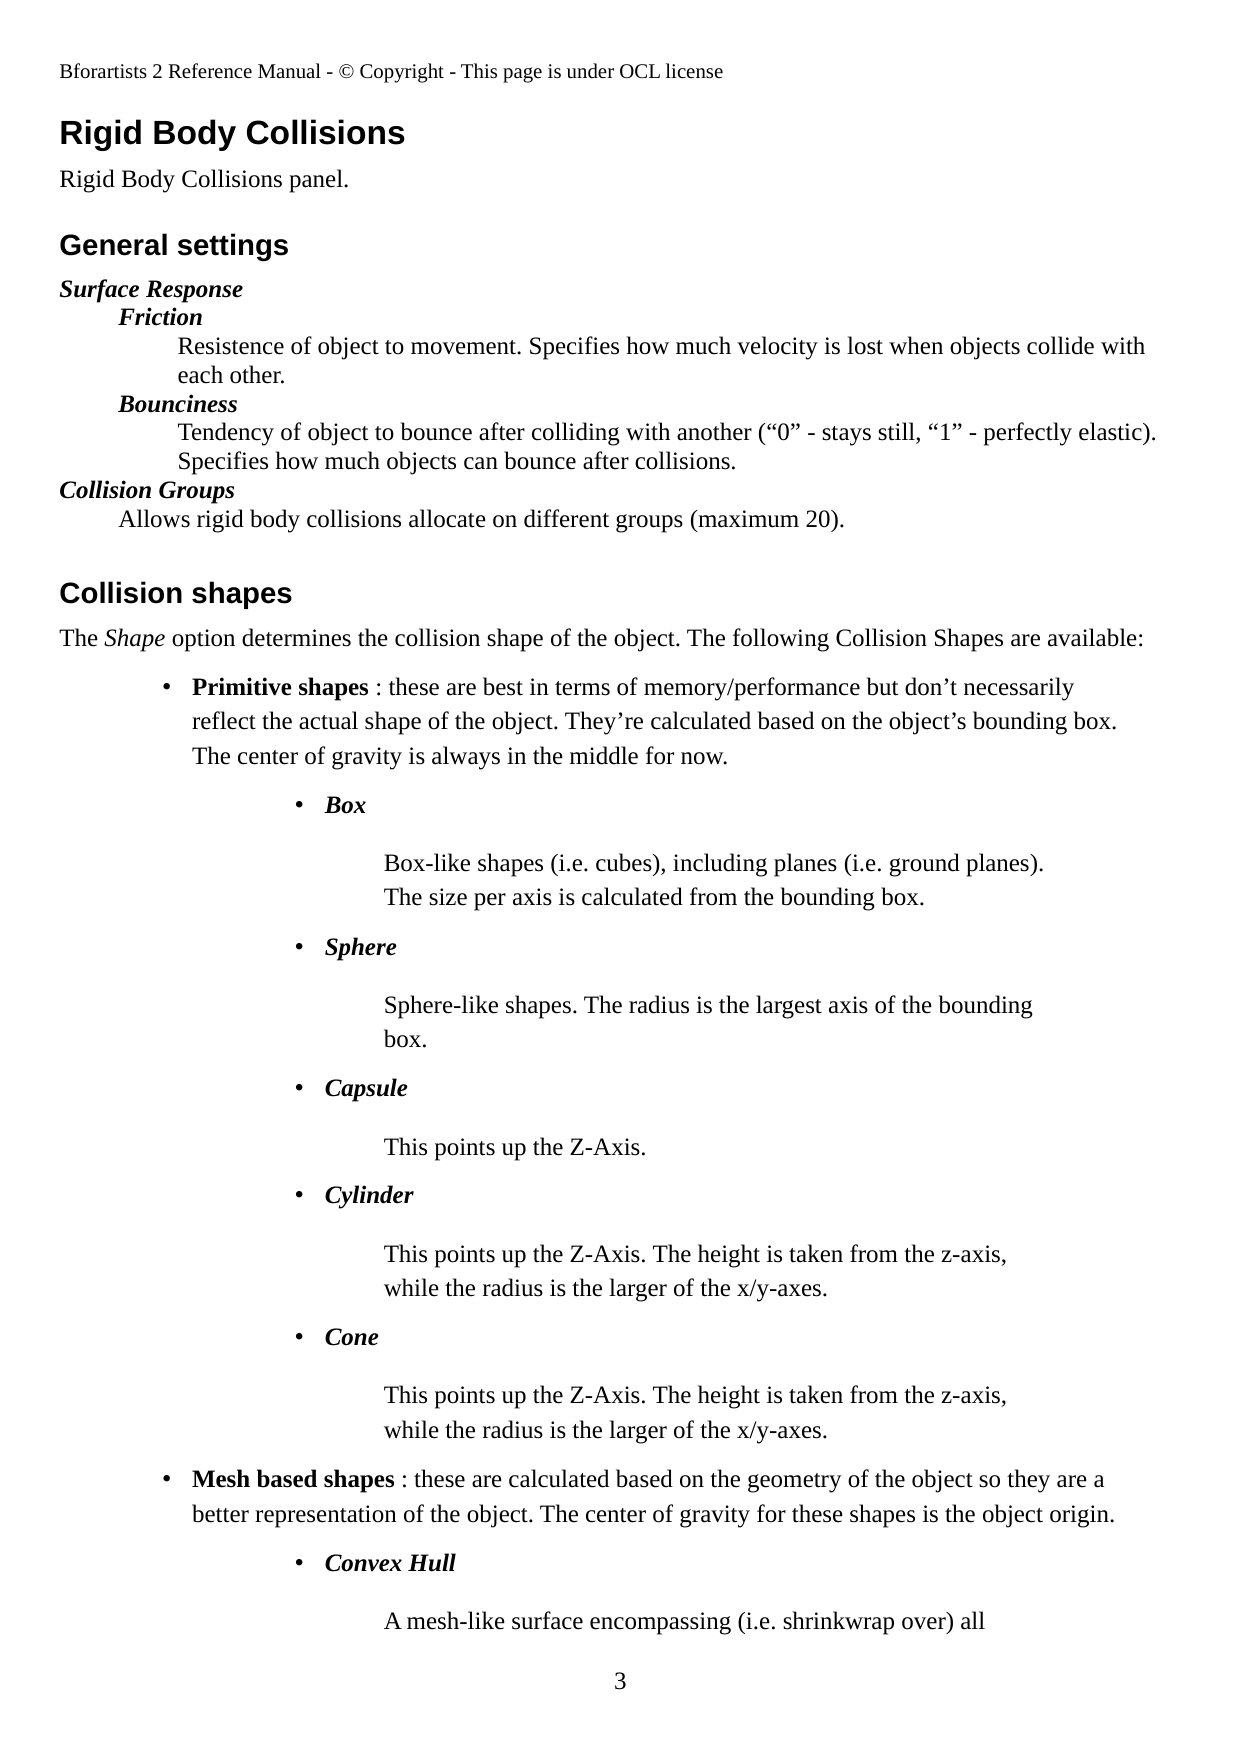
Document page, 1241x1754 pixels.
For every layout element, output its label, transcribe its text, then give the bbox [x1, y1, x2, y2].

text The Shape option determines the collision shape of the object. The following Collision Shapes are available: [59, 623, 1181, 651]
subtitle Cone [295, 1322, 1063, 1351]
list Allows rigid body collisions allocate on different groups (maximum 20). [118, 504, 1181, 532]
list This points up the Z-Axis. The height is taken from the z-axis, while the radius is the larger of the x/y-axes. [354, 1381, 1063, 1444]
list A mesh-like surface encompassing (i.e. shrinkwrap over) all [354, 1606, 1063, 1635]
subtitle Collision shapes [59, 576, 1181, 610]
list Sphere-like shapes. The radius is the largest axis of the bounding box. [354, 990, 1063, 1053]
subtitle Surface Response [59, 274, 1181, 302]
subtitle Collision Groups [59, 475, 1181, 504]
list This points up the Z-Axis. The height is taken from the z-axis, while the radius is the larger of the x/y-axes. [354, 1239, 1063, 1302]
subtitle Sphere [295, 932, 1063, 960]
subtitle Rigid Body Collisions [59, 113, 1181, 151]
list Mesh based shapes : these are calculated based on the geometry of the object so they are a better representation of the object. The center of gravity for these shapes is the object origin. [162, 1464, 1122, 1527]
subtitle Cylinder [295, 1181, 1063, 1209]
list This points up the Z-Axis. [354, 1132, 1063, 1160]
list Box-like shapes (i.e. cubes), including planes (i.e. ground planes). The size per axis is calculated from the bounding box. [354, 848, 1063, 911]
list Tendency of object to bounce after colliding with another (“0” - stays still, “1” - perfectly elastic). Specifies how much objects can bounce after collisions. [177, 417, 1181, 475]
subtitle Bounciness [118, 389, 1181, 417]
subtitle General settings [59, 227, 1181, 261]
subtitle Capsule [295, 1073, 1063, 1102]
text Rigid Body Collisions panel. [59, 164, 1181, 192]
subtitle Convex Hull [295, 1548, 1063, 1576]
subtitle Friction [118, 302, 1181, 331]
list Primitive shapes : these are best in terms of memory/performance but don’t necessarily reflect the actual shape of the object. They’re calculated based on the object’s bounding box. The center of gravity is always in the middle for now. [162, 672, 1122, 769]
subtitle Box [295, 790, 1063, 818]
list Resistence of object to movement. Specifies how much velocity is lost when objects collide with each other. [177, 331, 1181, 389]
